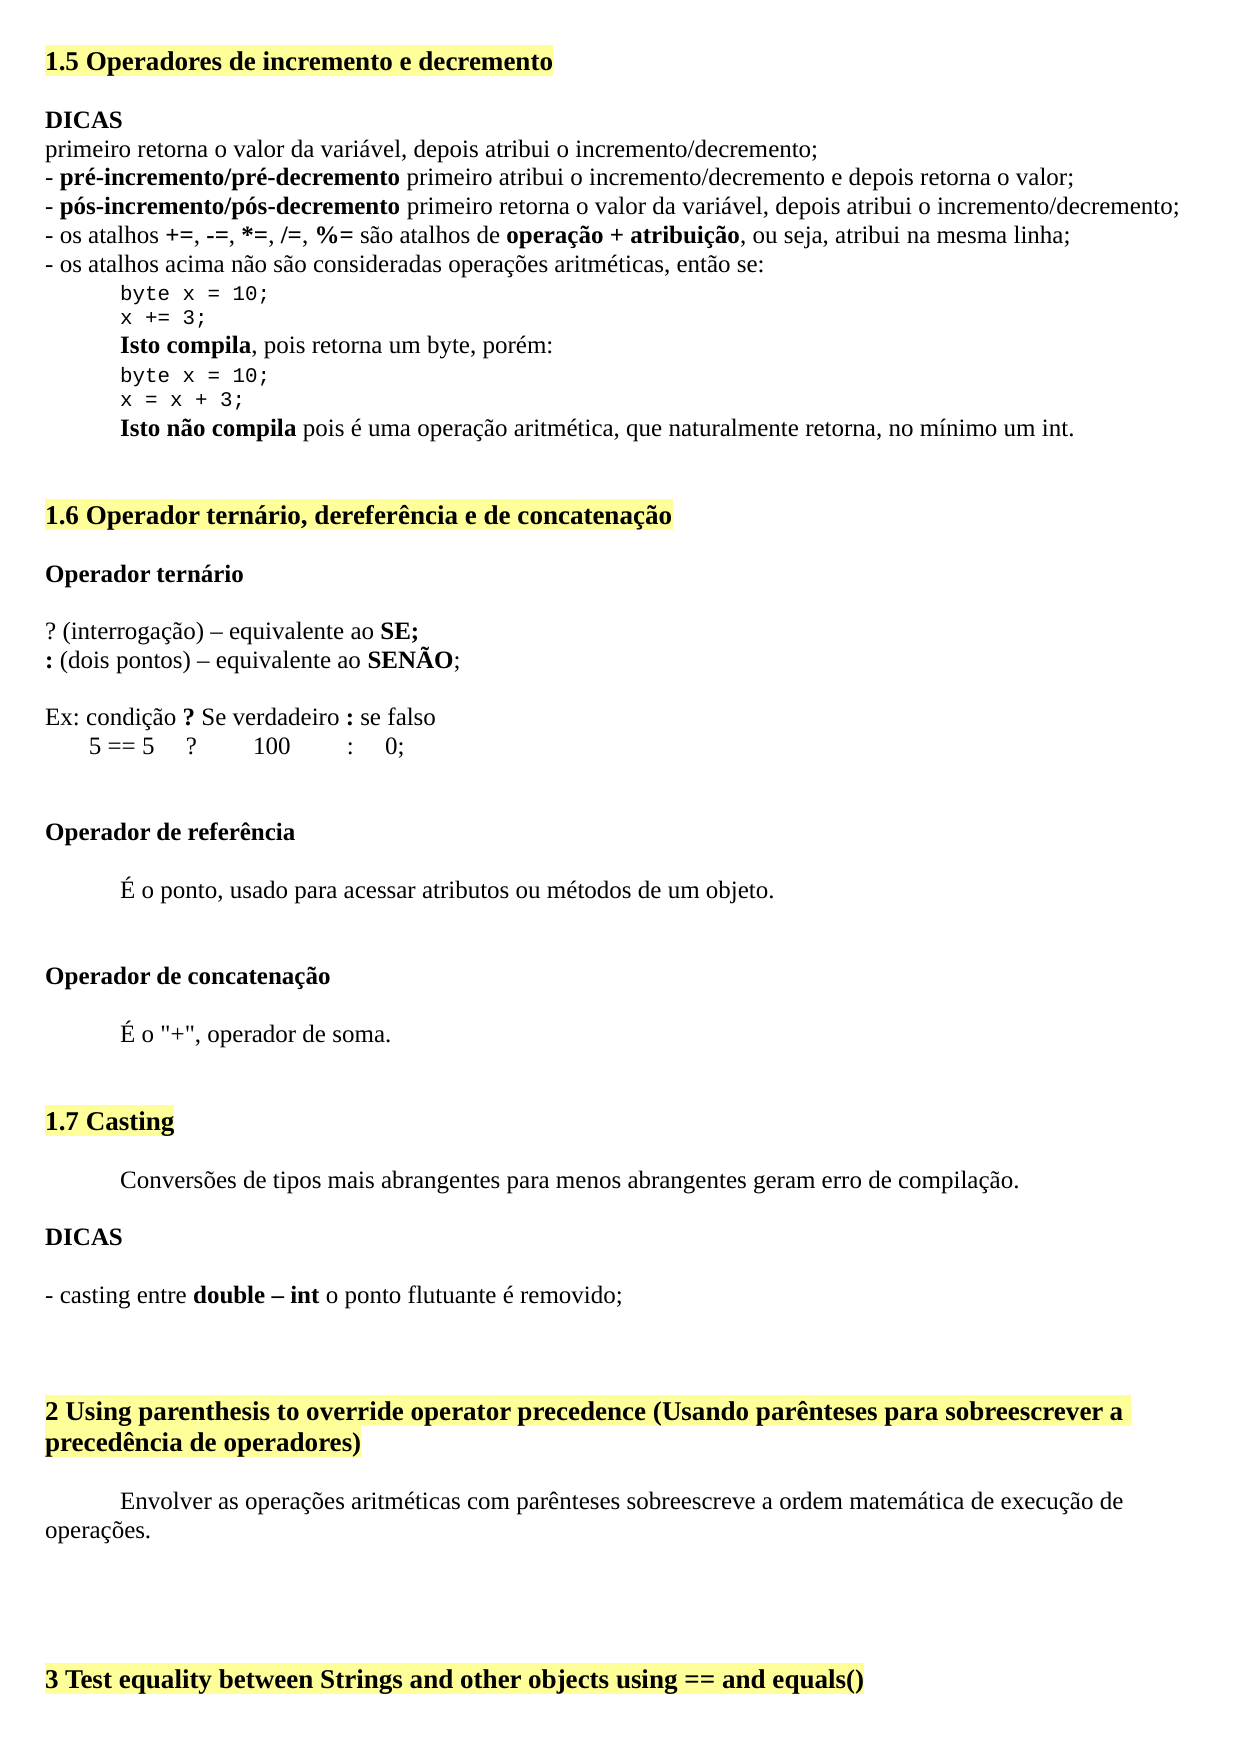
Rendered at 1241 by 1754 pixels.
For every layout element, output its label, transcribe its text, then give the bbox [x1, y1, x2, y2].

text Isto não compila pois é uma operação aritmética, que naturalmente retorna, no mínimo um int. [45, 413, 1196, 441]
text primeiro retorna o valor da variável, depois atribui o incremento/decremento; [45, 134, 1196, 162]
text 1.7 Casting [45, 1105, 1196, 1136]
text ? (interrogação) – equivalente ao SE; [45, 616, 1196, 645]
text x += 3; [45, 307, 1196, 331]
text - os atalhos +=, -=, *=, /=, %= são atalhos de operação + atribuição, ou seja, atribui na mesma linha; [45, 220, 1196, 249]
text 1.6 Operador ternário, dereferência e de concatenação [45, 499, 1196, 530]
text Operador ternário [45, 559, 1196, 587]
text 3 Test equality between Strings and other objects using == and equals() [45, 1663, 1196, 1694]
text 2 Using parenthesis to override operator precedence (Usando parênteses para sobreescrever a precedência de operadores) [45, 1395, 1196, 1457]
text - casting entre double – int o ponto flutuante é removido; [45, 1280, 1196, 1309]
text 1.5 Operadores de incremento e decremento [45, 45, 1196, 76]
text byte x = 10; [45, 277, 1196, 307]
text DICAS [45, 1222, 1196, 1251]
text - os atalhos acima não são consideradas operações aritméticas, então se: [45, 249, 1196, 277]
text Operador de concatenação [45, 961, 1196, 990]
text DICAS [45, 105, 1196, 134]
text Ex: condição ? Se verdadeiro : se falso [45, 702, 1196, 731]
text byte x = 10; [45, 359, 1196, 389]
text : (dois pontos) – equivalente ao SENÃO; [45, 645, 1196, 674]
text x = x + 3; [45, 389, 1196, 413]
text Operador de referência [45, 817, 1196, 846]
text - pré-incremento/pré-decremento primeiro atribui o incremento/decremento e depois retorna o valor; [45, 162, 1196, 191]
text 5 == 5 ? 100 : 0; [45, 731, 1196, 760]
text Envolver as operações aritméticas com parênteses sobreescreve a ordem matemática de execução de operações. [45, 1486, 1196, 1543]
text É o "+", operador de soma. [45, 1019, 1196, 1047]
text Isto compila, pois retorna um byte, porém: [45, 331, 1196, 359]
text Conversões de tipos mais abrangentes para menos abrangentes geram erro de compilação. [45, 1165, 1196, 1194]
text - pós-incremento/pós-decremento primeiro retorna o valor da variável, depois atribui o incremento/decremento; [45, 191, 1196, 220]
text É o ponto, usado para acessar atributos ou métodos de um objeto. [45, 875, 1196, 904]
